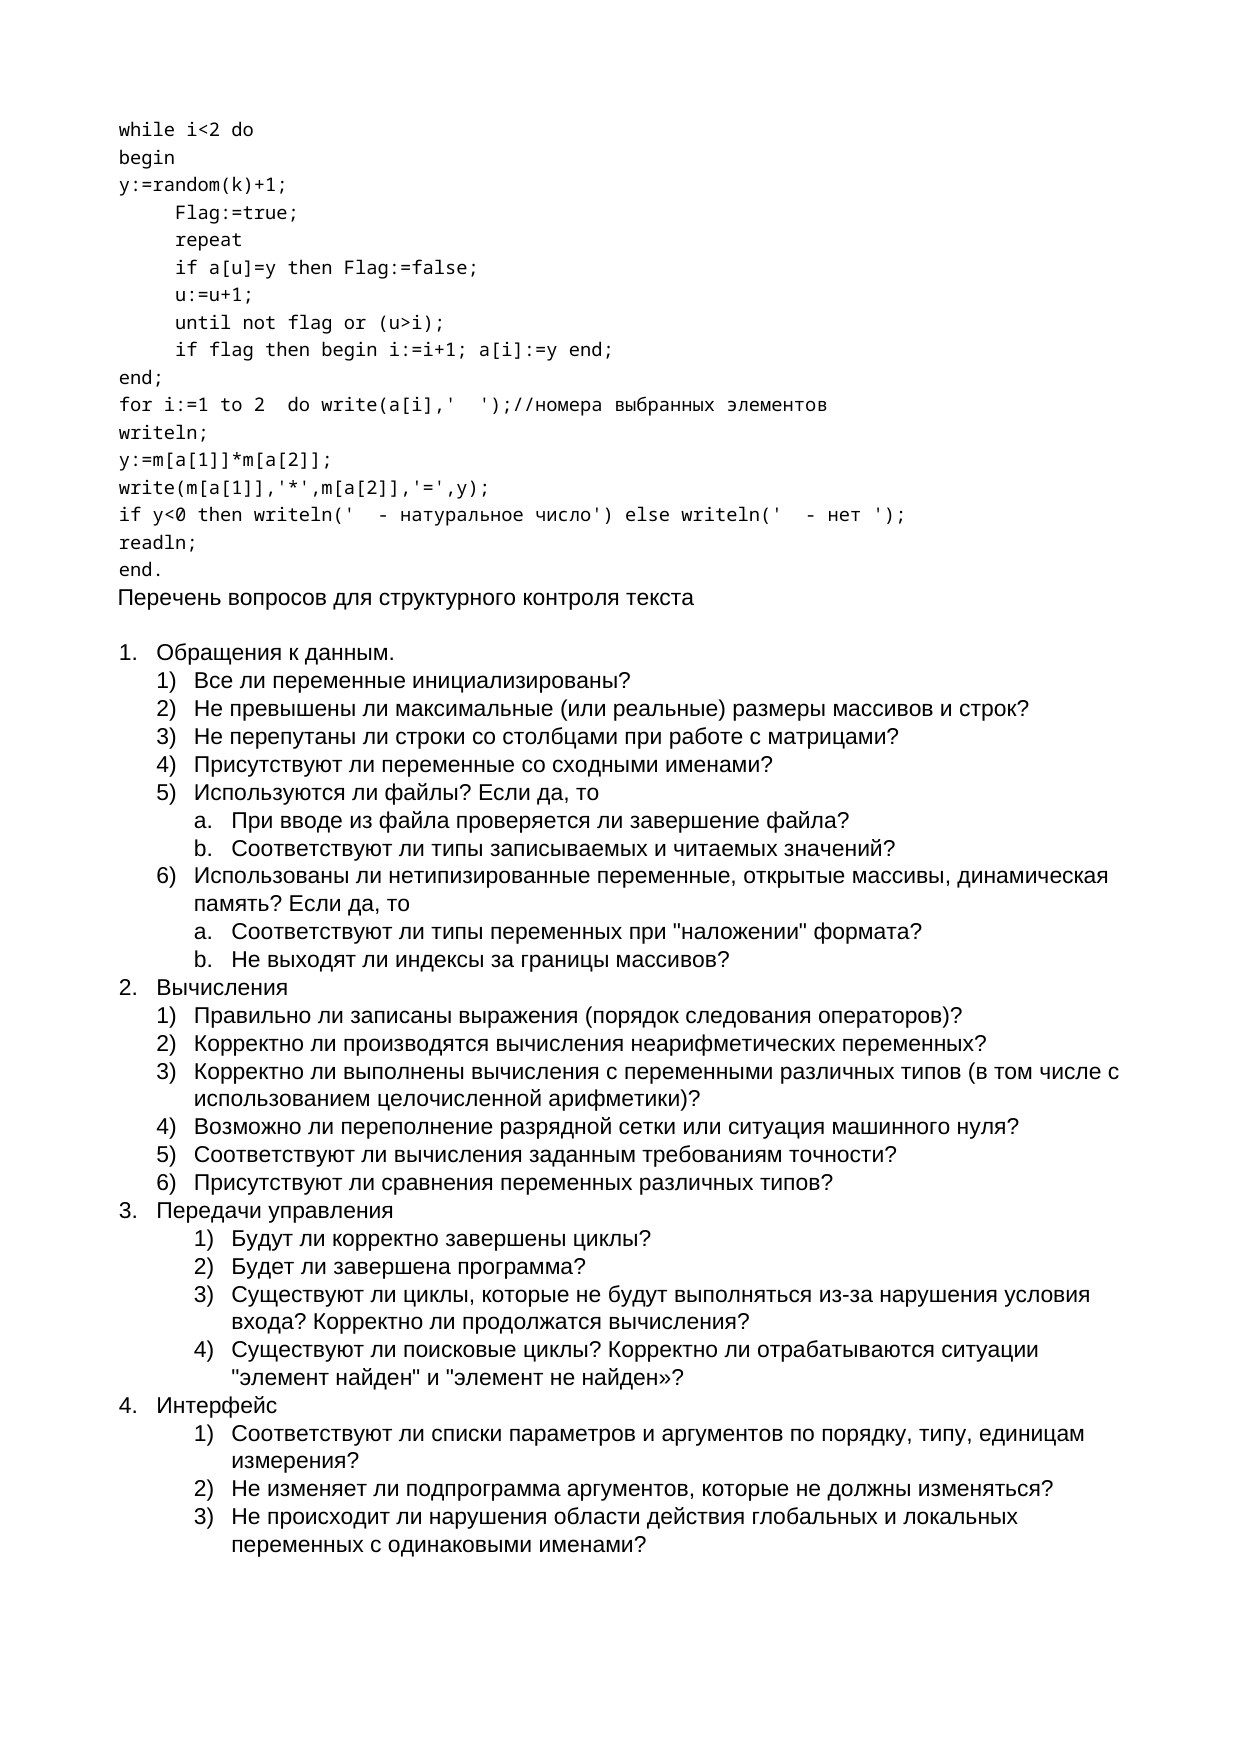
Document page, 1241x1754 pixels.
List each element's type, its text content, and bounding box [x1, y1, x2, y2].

list Правильно ли записаны выражения (порядок следования операторов)? [156, 1002, 1122, 1028]
list Будут ли корректно завершены циклы? [194, 1225, 1122, 1251]
list Не превышены ли максимальные (или реальные) размеры массивов и строк? [156, 695, 1122, 721]
list Передачи управления [119, 1197, 1122, 1223]
list Обращения к данным. [119, 639, 1122, 666]
list При вводе из файла проверяется ли завершение файла? [194, 807, 1122, 833]
list Используются ли файлы? Если да, то [156, 779, 1122, 805]
list Корректно ли производятся вычисления неарифметических переменных? [156, 1030, 1122, 1056]
text if y<0 then writeln(' - натуральное число') else writeln(' - нет '); [119, 502, 1122, 527]
list Корректно ли выполнены вычисления с переменными различных типов (в том числе с использованием целочисленной арифметики)? [156, 1058, 1122, 1112]
list Использованы ли нетипизированные переменные, открытые массивы, динамическая память? Если да, то [156, 862, 1122, 916]
list Возможно ли переполнение разрядной сетки или ситуация машинного нуля? [156, 1113, 1122, 1139]
list Вычисления [119, 974, 1122, 1000]
text for i:=1 to 2 do write(a[i],' ');//номера выбранных элементов [119, 392, 1122, 417]
text readln; [119, 529, 1122, 555]
text y:=random(k)+1; [119, 172, 1122, 197]
list Присутствуют ли переменные со сходными именами? [156, 751, 1122, 777]
list Не выходят ли индексы за границы массивов? [194, 946, 1122, 972]
text while i<2 do [119, 117, 1122, 142]
list Существуют ли циклы, которые не будут выполняться из-за нарушения условия входа? Корректно ли продолжатся вычисления? [194, 1281, 1122, 1334]
list Соответствуют ли типы переменных при "наложении" формата? [194, 918, 1122, 944]
list Существуют ли поисковые циклы? Корректно ли отрабатываются ситуации "элемент найден" и "элемент не найден»? [194, 1336, 1122, 1390]
text if flag then begin i:=i+1; a[i]:=y end; [119, 337, 1122, 362]
list Все ли переменные инициализированы? [156, 667, 1122, 693]
list Не происходит ли нарушения области действия глобальных и локальных переменных с одинаковыми именами? [194, 1503, 1122, 1557]
text writeln; [119, 419, 1122, 445]
text u:=u+1; [119, 282, 1122, 307]
text y:=m[a[1]]*m[a[2]]; [119, 447, 1122, 472]
text Перечень вопросов для структурного контроля текста [117, 584, 1122, 611]
text end; [119, 364, 1122, 390]
text if a[u]=y then Flag:=false; [119, 254, 1122, 280]
text Flag:=true; [119, 199, 1122, 225]
text repeat [119, 227, 1122, 252]
text until not flag or (u>i); [119, 309, 1122, 335]
list Соответствуют ли вычисления заданным требованиям точности? [156, 1141, 1122, 1167]
list Не изменяет ли подпрограмма аргументов, которые не должны изменяться? [194, 1475, 1122, 1501]
list Не перепутаны ли строки со столбцами при работе с матрицами? [156, 723, 1122, 749]
list Интерфейс [119, 1392, 1122, 1418]
list Соответствуют ли списки параметров и аргументов по порядку, типу, единицам измерения? [194, 1419, 1122, 1473]
text end. [119, 557, 1122, 582]
list Будет ли завершена программа? [194, 1253, 1122, 1279]
list Соответствуют ли типы записываемых и читаемых значений? [194, 834, 1122, 861]
text begin [119, 144, 1122, 170]
text write(m[a[1]],'*',m[a[2]],'=',y); [119, 474, 1122, 500]
list Присутствуют ли сравнения переменных различных типов? [156, 1169, 1122, 1195]
